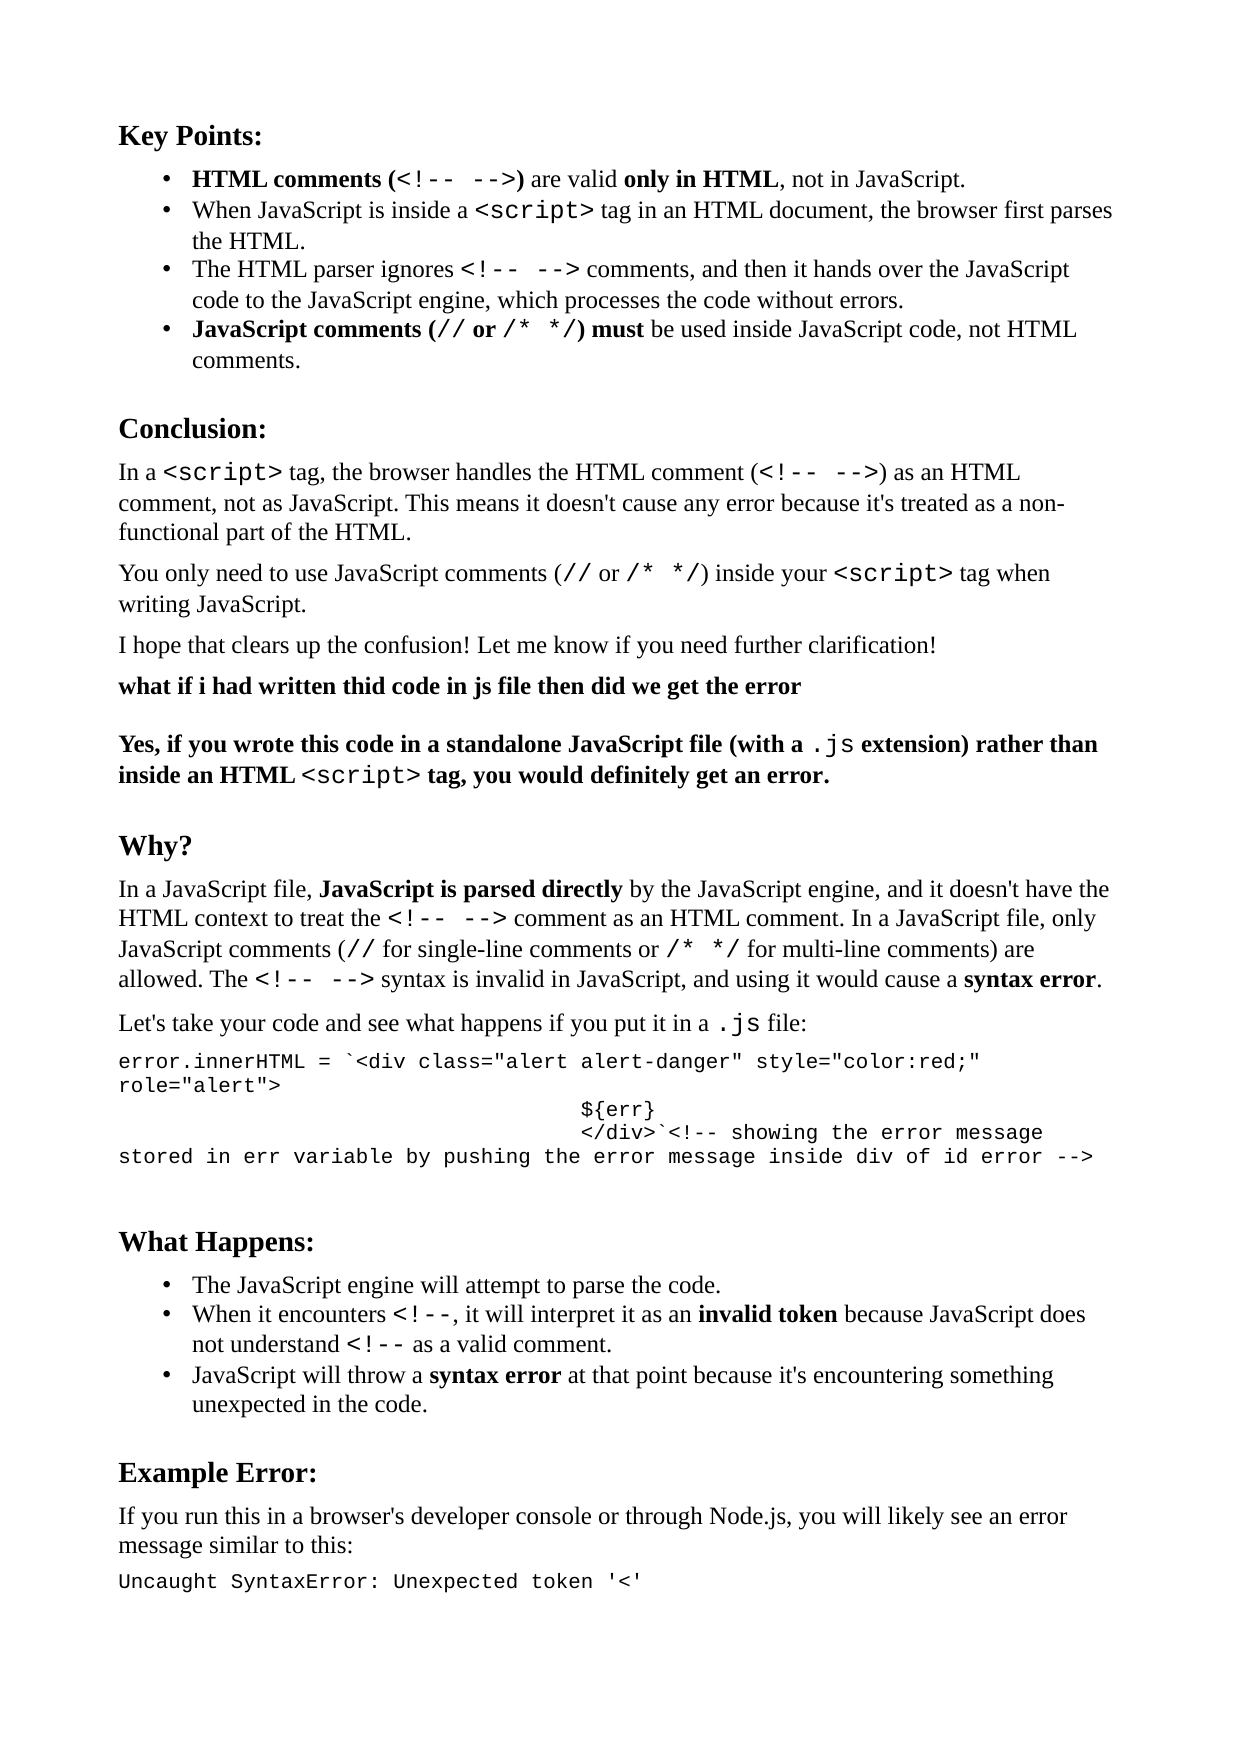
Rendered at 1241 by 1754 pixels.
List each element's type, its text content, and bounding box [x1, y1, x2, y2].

text In a JavaScript file, JavaScript is parsed directly by the JavaScript engine, and it doesn't have the HTML context to treat the <!-- --> comment as an HTML comment. In a JavaScript file, only JavaScript comments (// for single-line comments or /* */ for multi-line comments) are allowed. The <!-- --> syntax is invalid in JavaScript, and using it would cause a syntax error. [118, 874, 1122, 995]
subtitle Conclusion: [118, 411, 1122, 445]
text I hope that clears up the confusion! Let me know if you need further clarification! [118, 630, 1122, 659]
list JavaScript will throw a syntax error at that point because it's encountering something unexpected in the code. [162, 1360, 1122, 1418]
subtitle Example Error: [118, 1455, 1122, 1489]
list JavaScript comments (// or /* */) must be used inside JavaScript code, not HTML comments. [162, 314, 1122, 374]
subtitle What Happens: [118, 1224, 1122, 1257]
subtitle Why? [118, 828, 1122, 862]
text ${err} [118, 1098, 1122, 1122]
text Uncaught SyntaxError: Unexpected token '<' [118, 1571, 1122, 1595]
text error.innerHTML = `<div class="alert alert-danger" style="color:red;" role="alert"> [118, 1051, 1122, 1098]
text You only need to use JavaScript comments (// or /* */) inside your <script> tag when writing JavaScript. [118, 558, 1122, 618]
list The HTML parser ignores <!-- --> comments, and then it hands over the JavaScript code to the JavaScript engine, which processes the code without errors. [162, 254, 1122, 314]
text </div>`<!-- showing the error message stored in err variable by pushing the error message inside div of id error --> [118, 1122, 1122, 1169]
text Yes, if you wrote this code in a standalone JavaScript file (with a .js extension) rather than inside an HTML <script> tag, you would definitely get an error. [118, 729, 1122, 791]
text Let's take your code and see what happens if you put it in a .js file: [118, 1008, 1122, 1039]
subtitle Key Points: [118, 118, 1122, 152]
text In a <script> tag, the browser handles the HTML comment (<!-- -->) as an HTML comment, not as JavaScript. This means it doesn't cause any error because it's treated as a non-functional part of the HTML. [118, 457, 1122, 546]
text If you run this in a browser's developer console or through Node.js, you will likely see an error message similar to this: [118, 1501, 1122, 1559]
list When JavaScript is inside a <script> tag in an HTML document, the browser first parses the HTML. [162, 195, 1122, 254]
list The JavaScript engine will attempt to parse the code. [162, 1270, 1122, 1299]
list HTML comments (<!-- -->) are valid only in HTML, not in JavaScript. [162, 164, 1122, 195]
text what if i had written thid code in js file then did we get the error [118, 671, 1122, 700]
list When it encounters <!--, it will interpret it as an invalid token because JavaScript does not understand <!-- as a valid comment. [162, 1299, 1122, 1360]
